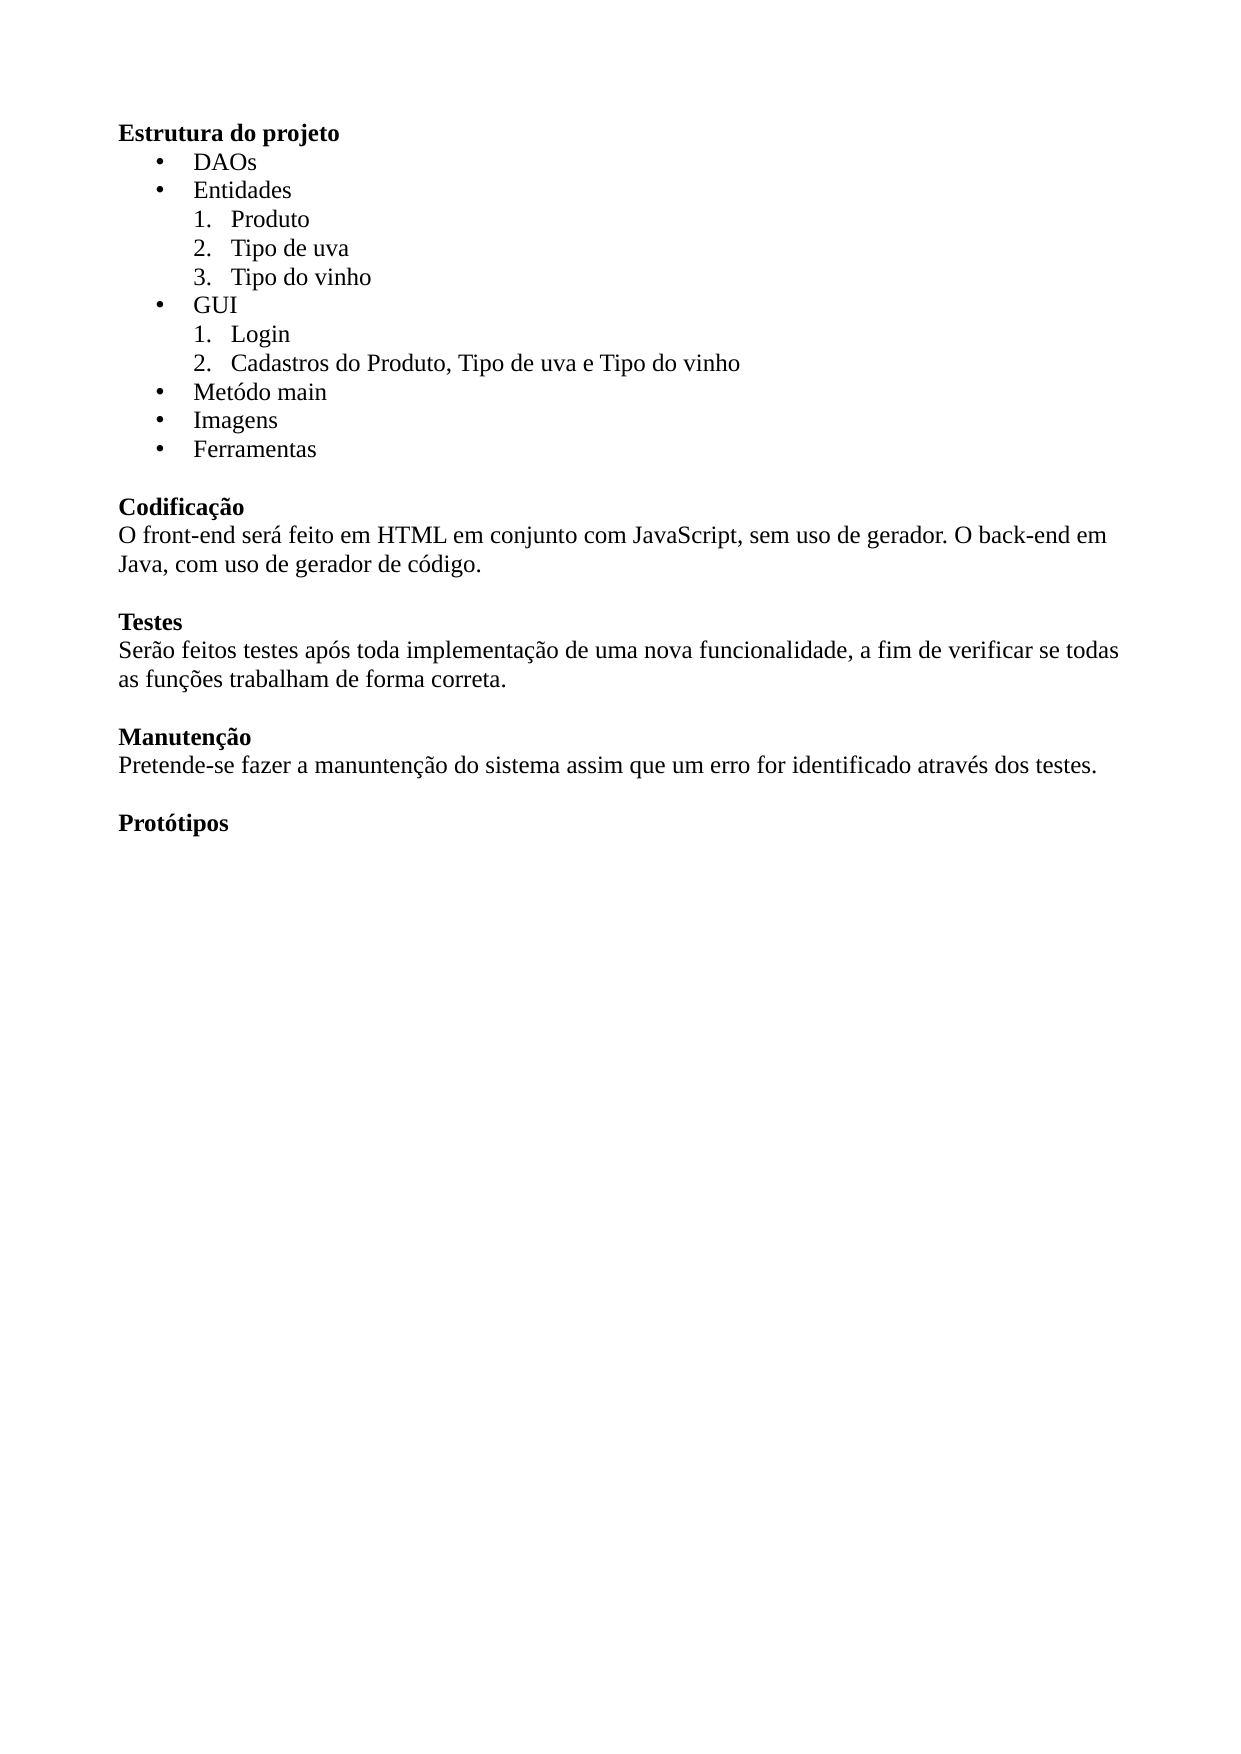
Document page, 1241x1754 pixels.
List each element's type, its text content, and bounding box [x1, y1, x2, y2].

list Metódo main [156, 377, 1122, 406]
text Testes [118, 607, 1122, 636]
list Entidades [156, 176, 1122, 204]
list DAOs [156, 147, 1122, 176]
list Login [193, 319, 1122, 348]
text Serão feitos testes após toda implementação de uma nova funcionalidade, a fim de verificar se todas as funções trabalham de forma correta. [118, 636, 1122, 693]
list Cadastros do Produto, Tipo de uva e Tipo do vinho [193, 348, 1122, 377]
list Tipo de uva [193, 233, 1122, 262]
list Produto [193, 204, 1122, 233]
list Ferramentas [156, 434, 1122, 463]
text Protótipos [118, 808, 1122, 837]
list GUI [156, 291, 1122, 319]
text Codificação [118, 492, 1122, 521]
text Pretende-se fazer a manuntenção do sistema assim que um erro for identificado através dos testes. [118, 751, 1122, 779]
text Estrutura do projeto [118, 118, 1122, 147]
list Tipo do vinho [193, 262, 1122, 291]
text O front-end será feito em HTML em conjunto com JavaScript, sem uso de gerador. O back-end em Java, com uso de gerador de código. [118, 521, 1122, 578]
text Manutenção [118, 722, 1122, 751]
list Imagens [156, 406, 1122, 434]
